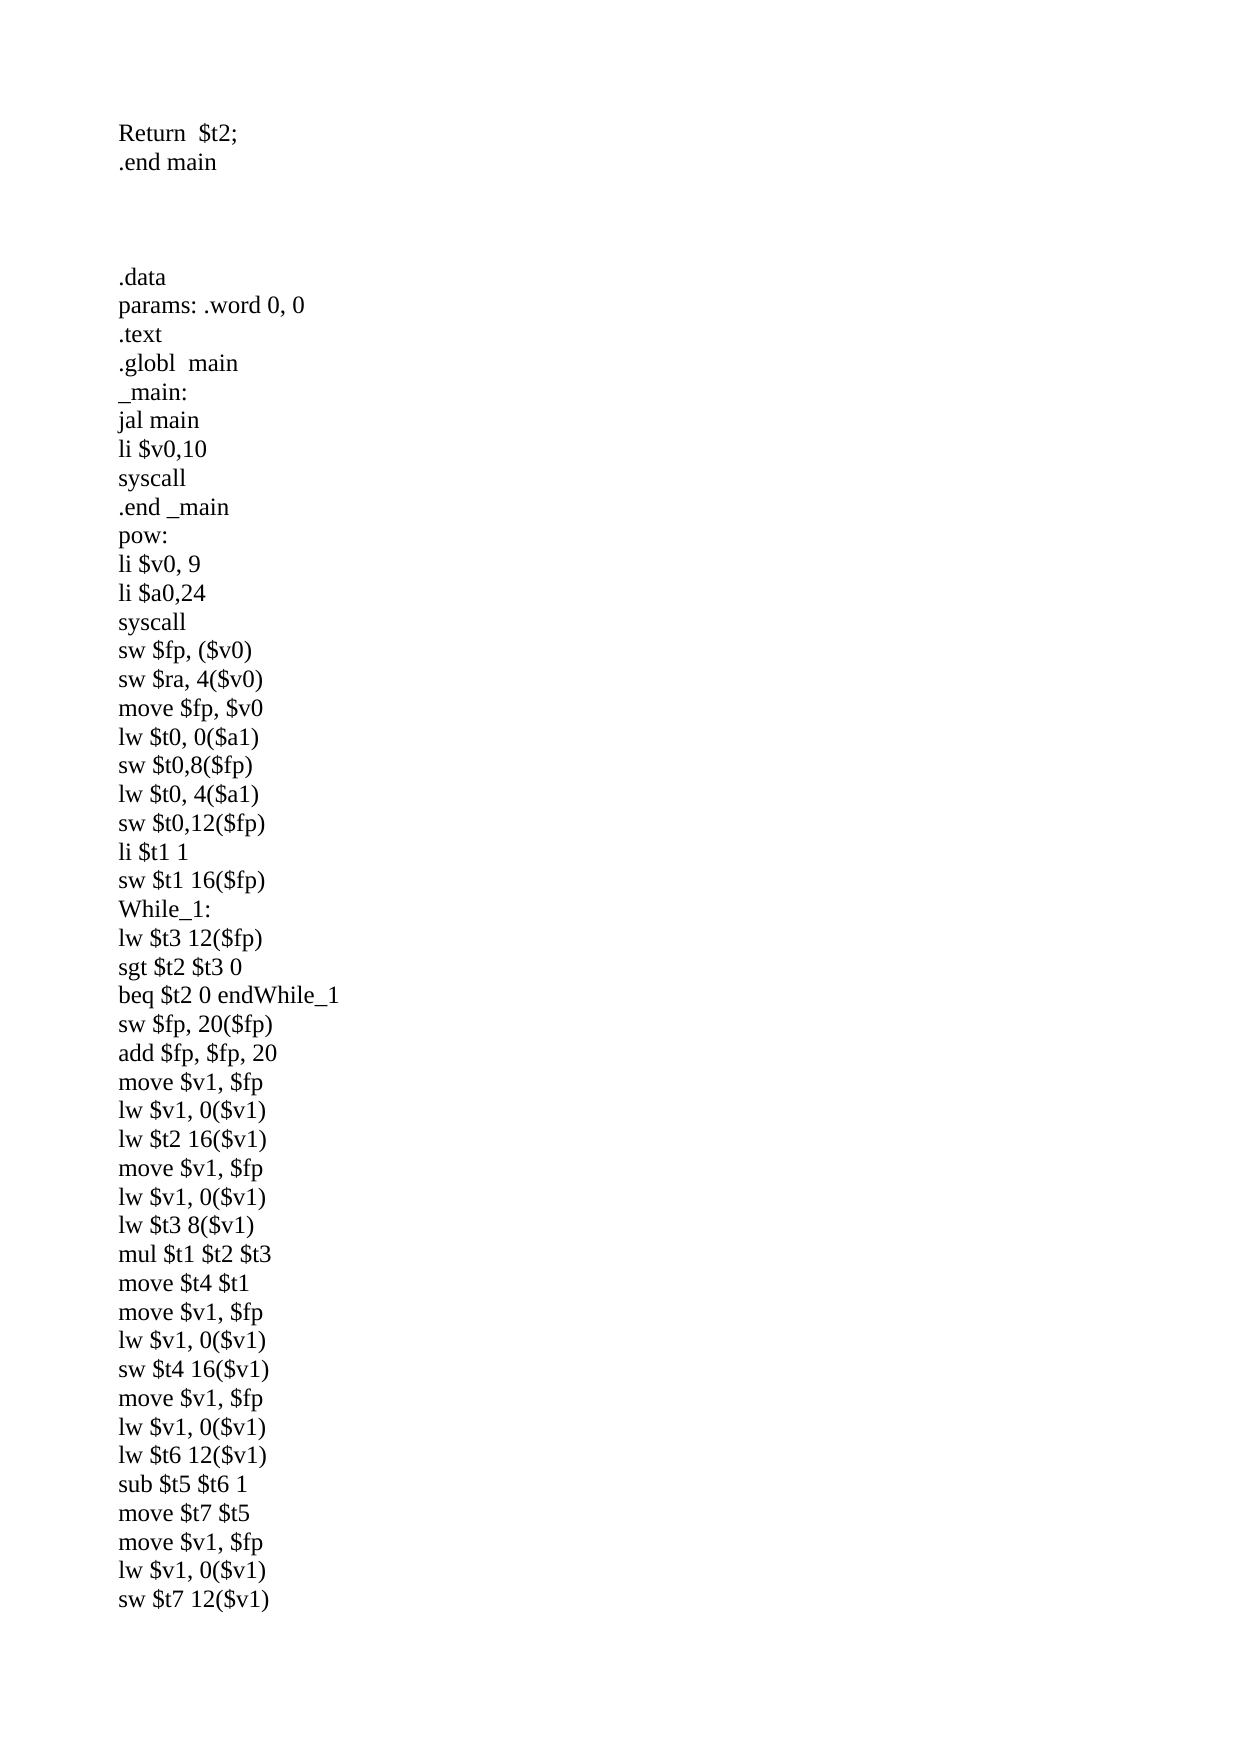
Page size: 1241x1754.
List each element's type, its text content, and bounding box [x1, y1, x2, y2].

text move $v1, $fp [118, 1383, 1122, 1412]
text sw $t1 16($fp) [118, 866, 1122, 894]
text sw $fp, 20($fp) [118, 1009, 1122, 1038]
text Return $t2; [118, 118, 1122, 147]
text li $v0, 9 [118, 549, 1122, 578]
text move $v1, $fp [118, 1527, 1122, 1556]
text sw $ra, 4($v0) [118, 664, 1122, 693]
text beq $t2 0 endWhile_1 [118, 981, 1122, 1009]
text move $v1, $fp [118, 1297, 1122, 1326]
text add $fp, $fp, 20 [118, 1038, 1122, 1067]
text syscall [118, 463, 1122, 492]
text .text [118, 319, 1122, 348]
text sw $t7 12($v1) [118, 1584, 1122, 1613]
text move $v1, $fp [118, 1153, 1122, 1182]
text sw $t0,12($fp) [118, 808, 1122, 837]
text lw $v1, 0($v1) [118, 1556, 1122, 1584]
text lw $v1, 0($v1) [118, 1412, 1122, 1441]
text lw $t0, 0($a1) [118, 722, 1122, 751]
text lw $v1, 0($v1) [118, 1096, 1122, 1124]
text lw $t6 12($v1) [118, 1441, 1122, 1469]
text params: .word 0, 0 [118, 291, 1122, 319]
text lw $t2 16($v1) [118, 1124, 1122, 1153]
text While_1: [118, 894, 1122, 923]
text sgt $t2 $t3 0 [118, 952, 1122, 981]
text syscall [118, 607, 1122, 636]
text .globl main [118, 348, 1122, 377]
text .data [118, 262, 1122, 291]
text lw $t3 12($fp) [118, 923, 1122, 952]
text move $v1, $fp [118, 1067, 1122, 1096]
text lw $v1, 0($v1) [118, 1182, 1122, 1211]
text lw $v1, 0($v1) [118, 1326, 1122, 1354]
text .end _main [118, 492, 1122, 521]
text mul $t1 $t2 $t3 [118, 1239, 1122, 1268]
text move $fp, $v0 [118, 693, 1122, 722]
text li $t1 1 [118, 837, 1122, 866]
text jal main [118, 406, 1122, 434]
text .end main [118, 147, 1122, 176]
text lw $t0, 4($a1) [118, 779, 1122, 808]
text _main: [118, 377, 1122, 406]
text pow: [118, 521, 1122, 549]
text sw $t0,8($fp) [118, 751, 1122, 779]
text sub $t5 $t6 1 [118, 1469, 1122, 1498]
text move $t4 $t1 [118, 1268, 1122, 1297]
text sw $t4 16($v1) [118, 1354, 1122, 1383]
text move $t7 $t5 [118, 1498, 1122, 1527]
text lw $t3 8($v1) [118, 1211, 1122, 1239]
text li $v0,10 [118, 434, 1122, 463]
text li $a0,24 [118, 578, 1122, 607]
text sw $fp, ($v0) [118, 636, 1122, 664]
